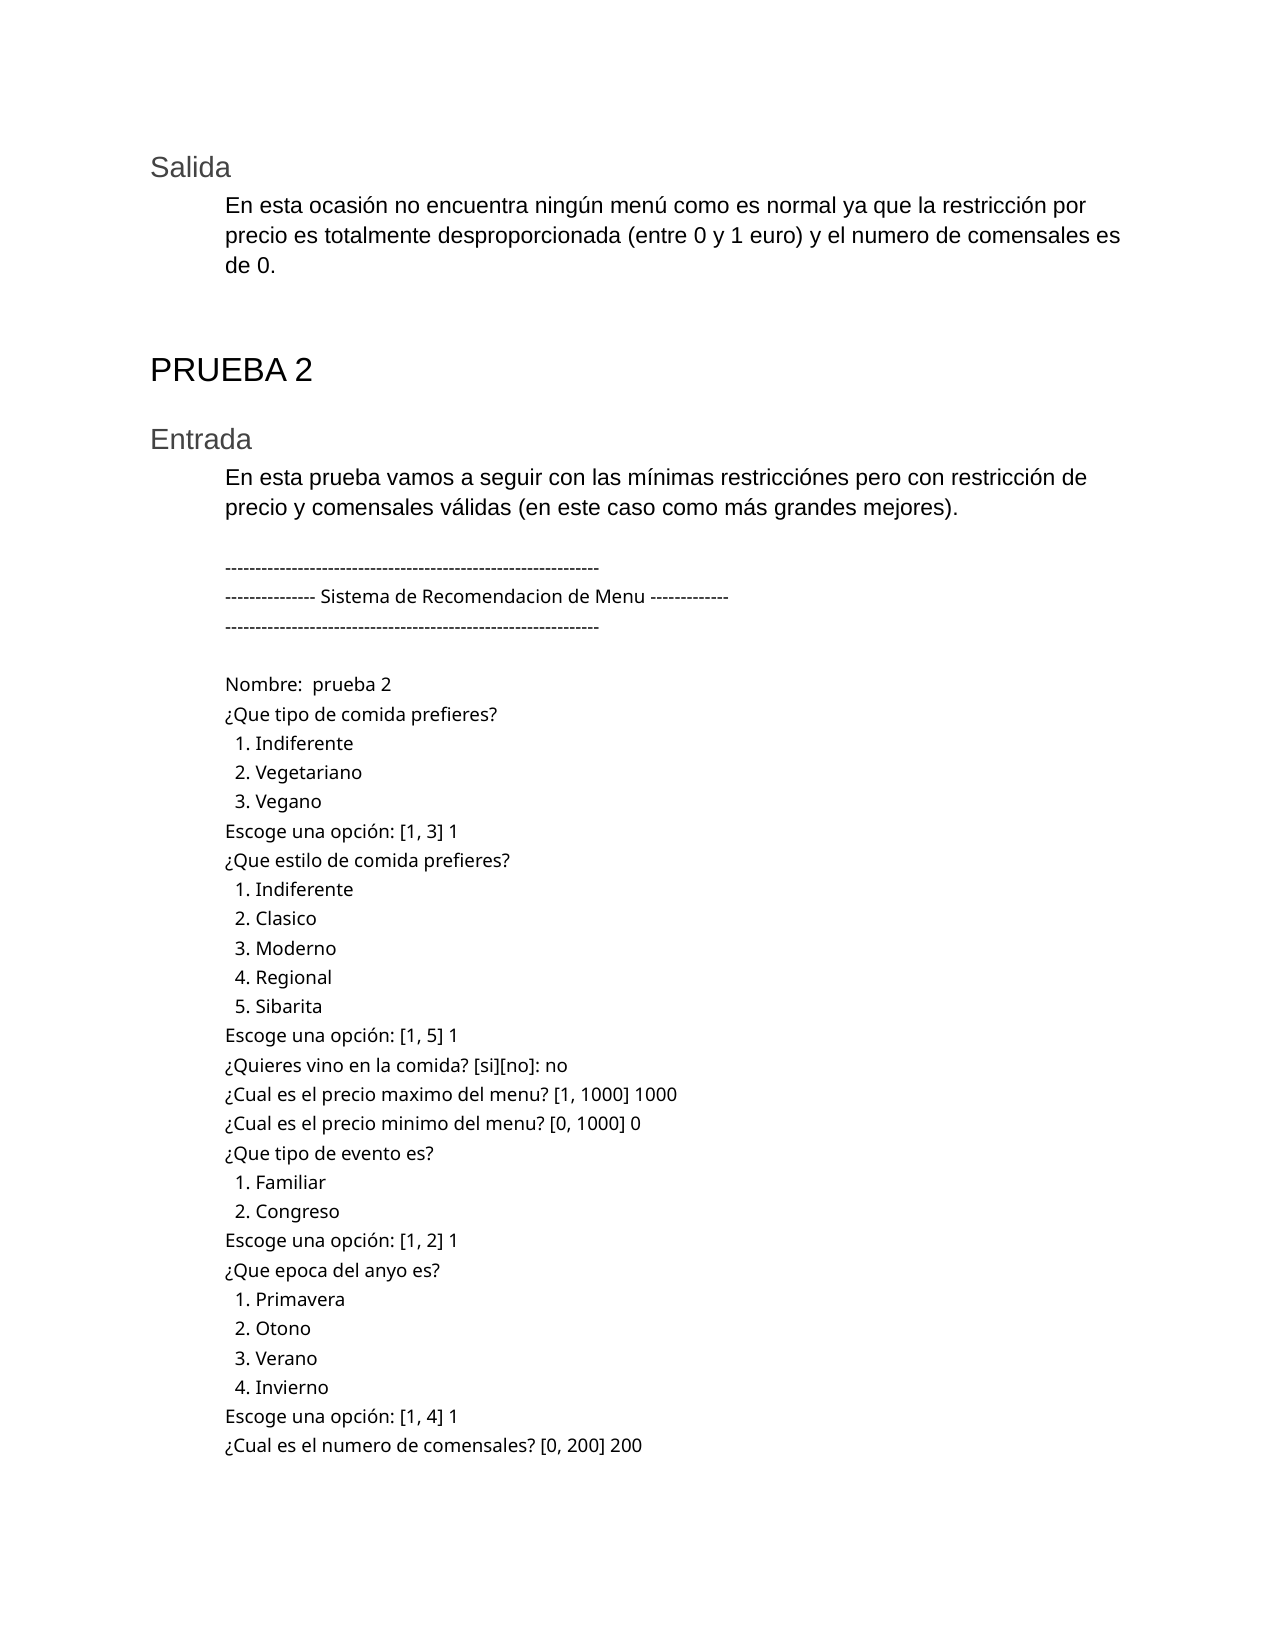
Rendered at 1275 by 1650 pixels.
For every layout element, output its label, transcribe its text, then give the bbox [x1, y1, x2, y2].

text 4. Regional [225, 964, 1125, 990]
text 3. Verano [225, 1345, 1125, 1370]
text -------------------------------------------------------------- [225, 554, 1125, 580]
text 5. Sibarita [225, 993, 1125, 1019]
text 1. Primavera [225, 1286, 1125, 1312]
text ¿Que epoca del anyo es? [225, 1257, 1125, 1282]
text ¿Que tipo de comida prefieres? [225, 701, 1125, 726]
text 1. Indiferente [225, 876, 1125, 902]
subtitle Salida [150, 150, 1125, 183]
text 1. Indiferente [225, 730, 1125, 756]
text 2. Congreso [225, 1198, 1125, 1224]
text 1. Familiar [225, 1169, 1125, 1195]
text Escoge una opción: [1, 2] 1 [225, 1228, 1125, 1253]
text En esta ocasión no encuentra ningún menú como es normal ya que la restricción por precio es totalmente desproporcionada (entre 0 y 1 euro) y el numero de comensales es de 0. [225, 192, 1125, 279]
text ¿Quieres vino en la comida? [si][no]: no [225, 1052, 1125, 1078]
text -------------------------------------------------------------- [225, 613, 1125, 638]
text ¿Cual es el numero de comensales? [0, 200] 200 [225, 1433, 1125, 1458]
text Escoge una opción: [1, 3] 1 [225, 818, 1125, 843]
text --------------- Sistema de Recomendacion de Menu ------------- [225, 584, 1125, 609]
subtitle Entrada [150, 422, 1125, 456]
text 4. Invierno [225, 1374, 1125, 1399]
text 3. Moderno [225, 935, 1125, 961]
text Escoge una opción: [1, 4] 1 [225, 1403, 1125, 1429]
text 2. Otono [225, 1316, 1125, 1341]
text Nombre: prueba 2 [225, 672, 1125, 697]
text Escoge una opción: [1, 5] 1 [225, 1023, 1125, 1048]
text 3. Vegano [225, 789, 1125, 814]
text ¿Que estilo de comida prefieres? [225, 847, 1125, 873]
text 2. Clasico [225, 906, 1125, 931]
text ¿Cual es el precio maximo del menu? [1, 1000] 1000 [225, 1081, 1125, 1107]
text 2. Vegetariano [225, 759, 1125, 785]
text ¿Cual es el precio minimo del menu? [0, 1000] 0 [225, 1111, 1125, 1136]
text ¿Que tipo de evento es? [225, 1140, 1125, 1165]
subtitle PRUEBA 2 [150, 350, 1125, 389]
text En esta prueba vamos a seguir con las mínimas restricciónes pero con restricción de precio y comensales válidas (en este caso como más grandes mejores). [225, 464, 1125, 520]
